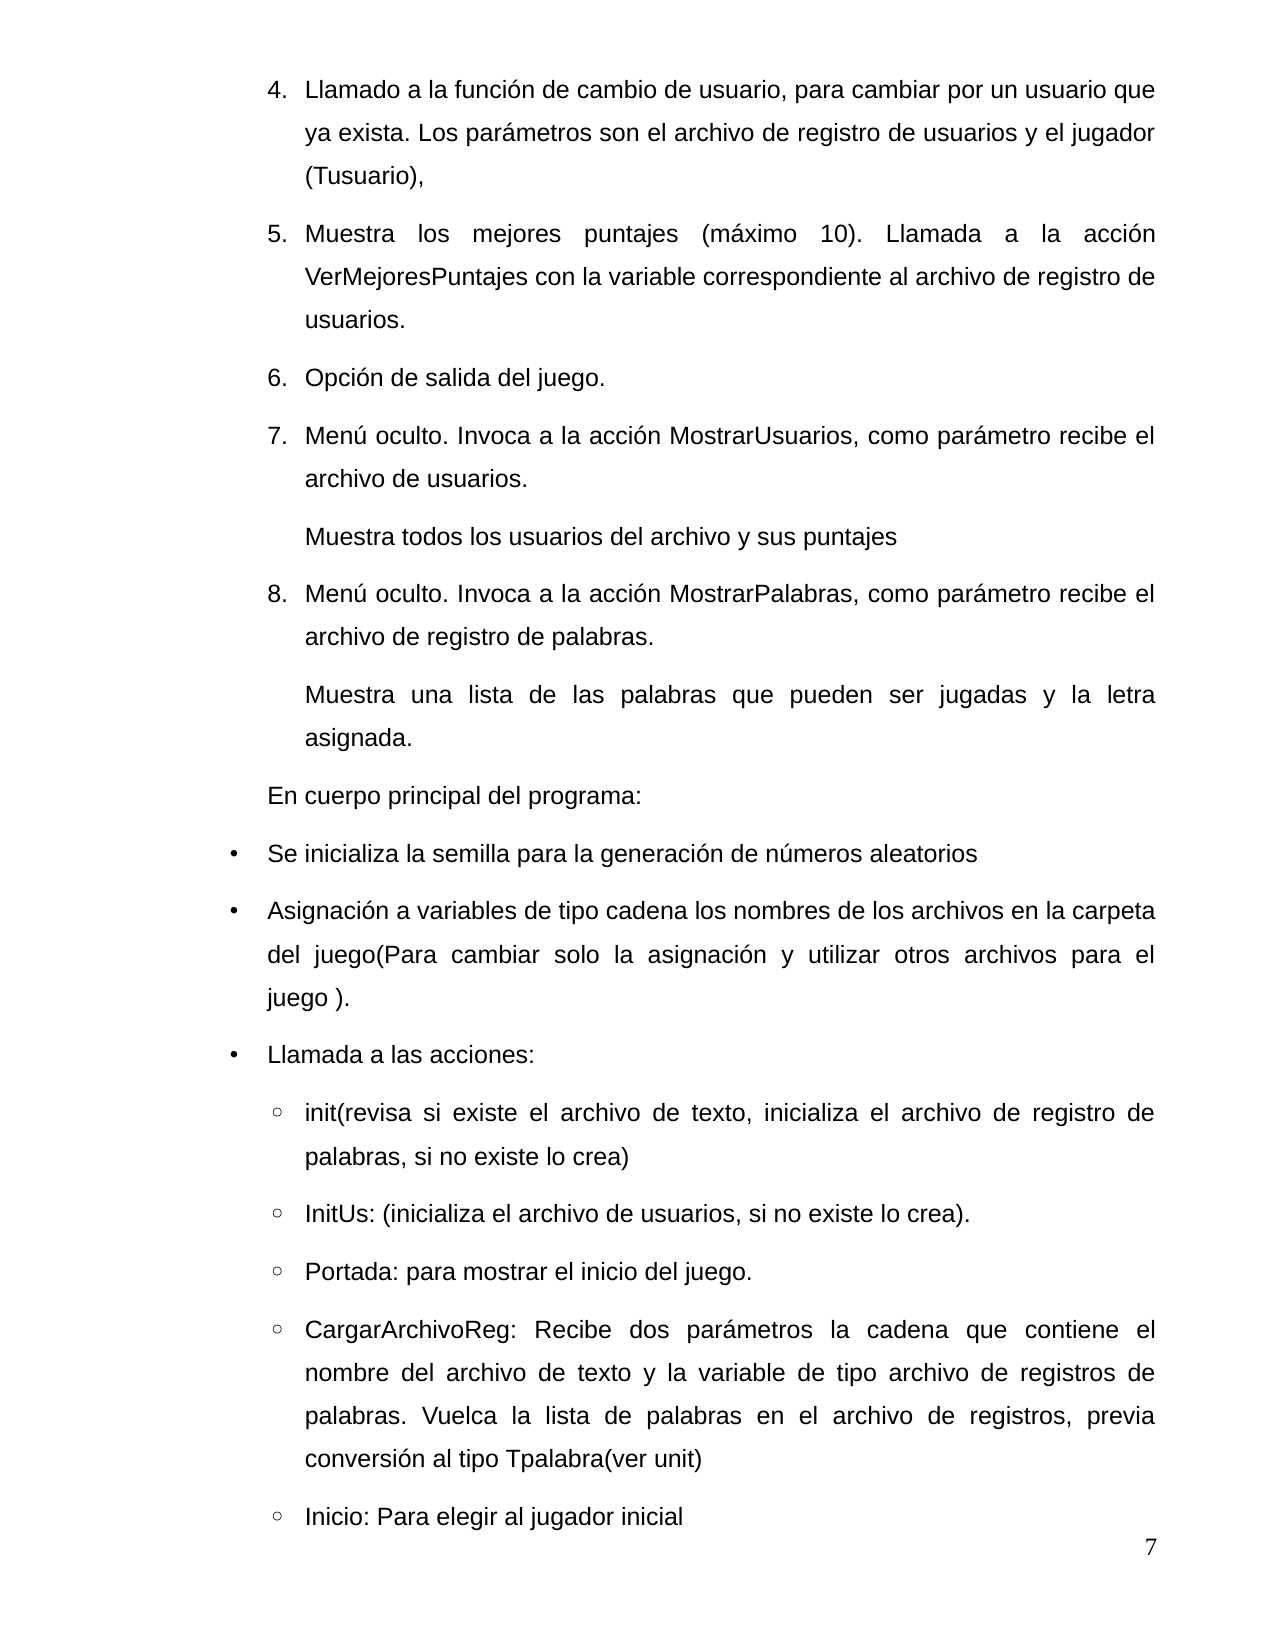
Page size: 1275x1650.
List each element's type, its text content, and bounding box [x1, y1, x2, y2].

list Menú oculto. Invoca a la acción MostrarPalabras, como parámetro recibe el archivo de registro de palabras. [267, 579, 1157, 651]
list Asignación a variables de tipo cadena los nombres de los archivos en la carpeta del juego(Para cambiar solo la asignación y utilizar otros archivos para el juego ). [229, 896, 1157, 1011]
list Se inicializa la semilla para la generación de números aleatorios [229, 838, 1157, 867]
list CargarArchivoReg: Recibe dos parámetros la cadena que contiene el nombre del archivo de texto y la variable de tipo archivo de registros de palabras. Vuelca la lista de palabras en el archivo de registros, previa conversión al tipo Tpalabra(ver unit) [267, 1315, 1157, 1473]
list Llamada a las acciones: [229, 1040, 1157, 1069]
list Muestra los mejores puntajes (máximo 10). Llamada a la acción VerMejoresPuntajes con la variable correspondiente al archivo de registro de usuarios. [267, 219, 1157, 334]
list Muestra todos los usuarios del archivo y sus puntajes [267, 521, 1157, 550]
list Llamado a la función de cambio de usuario, para cambiar por un usuario que ya exista. Los parámetros son el archivo de registro de usuarios y el jugador (Tusuario), [267, 75, 1157, 190]
list InitUs: (inicializa el archivo de usuarios, si no existe lo crea). [267, 1199, 1157, 1228]
list Inicio: Para elegir al jugador inicial [267, 1502, 1157, 1531]
list Opción de salida del juego. [267, 363, 1157, 392]
list Portada: para mostrar el inicio del juego. [267, 1257, 1157, 1286]
list En cuerpo principal del programa: [229, 781, 1157, 809]
list Muestra una lista de las palabras que pueden ser jugadas y la letra asignada. [267, 680, 1157, 752]
list init(revisa si existe el archivo de texto, inicializa el archivo de registro de palabras, si no existe lo crea) [267, 1098, 1157, 1170]
list Menú oculto. Invoca a la acción MostrarUsuarios, como parámetro recibe el archivo de usuarios. [267, 421, 1157, 492]
